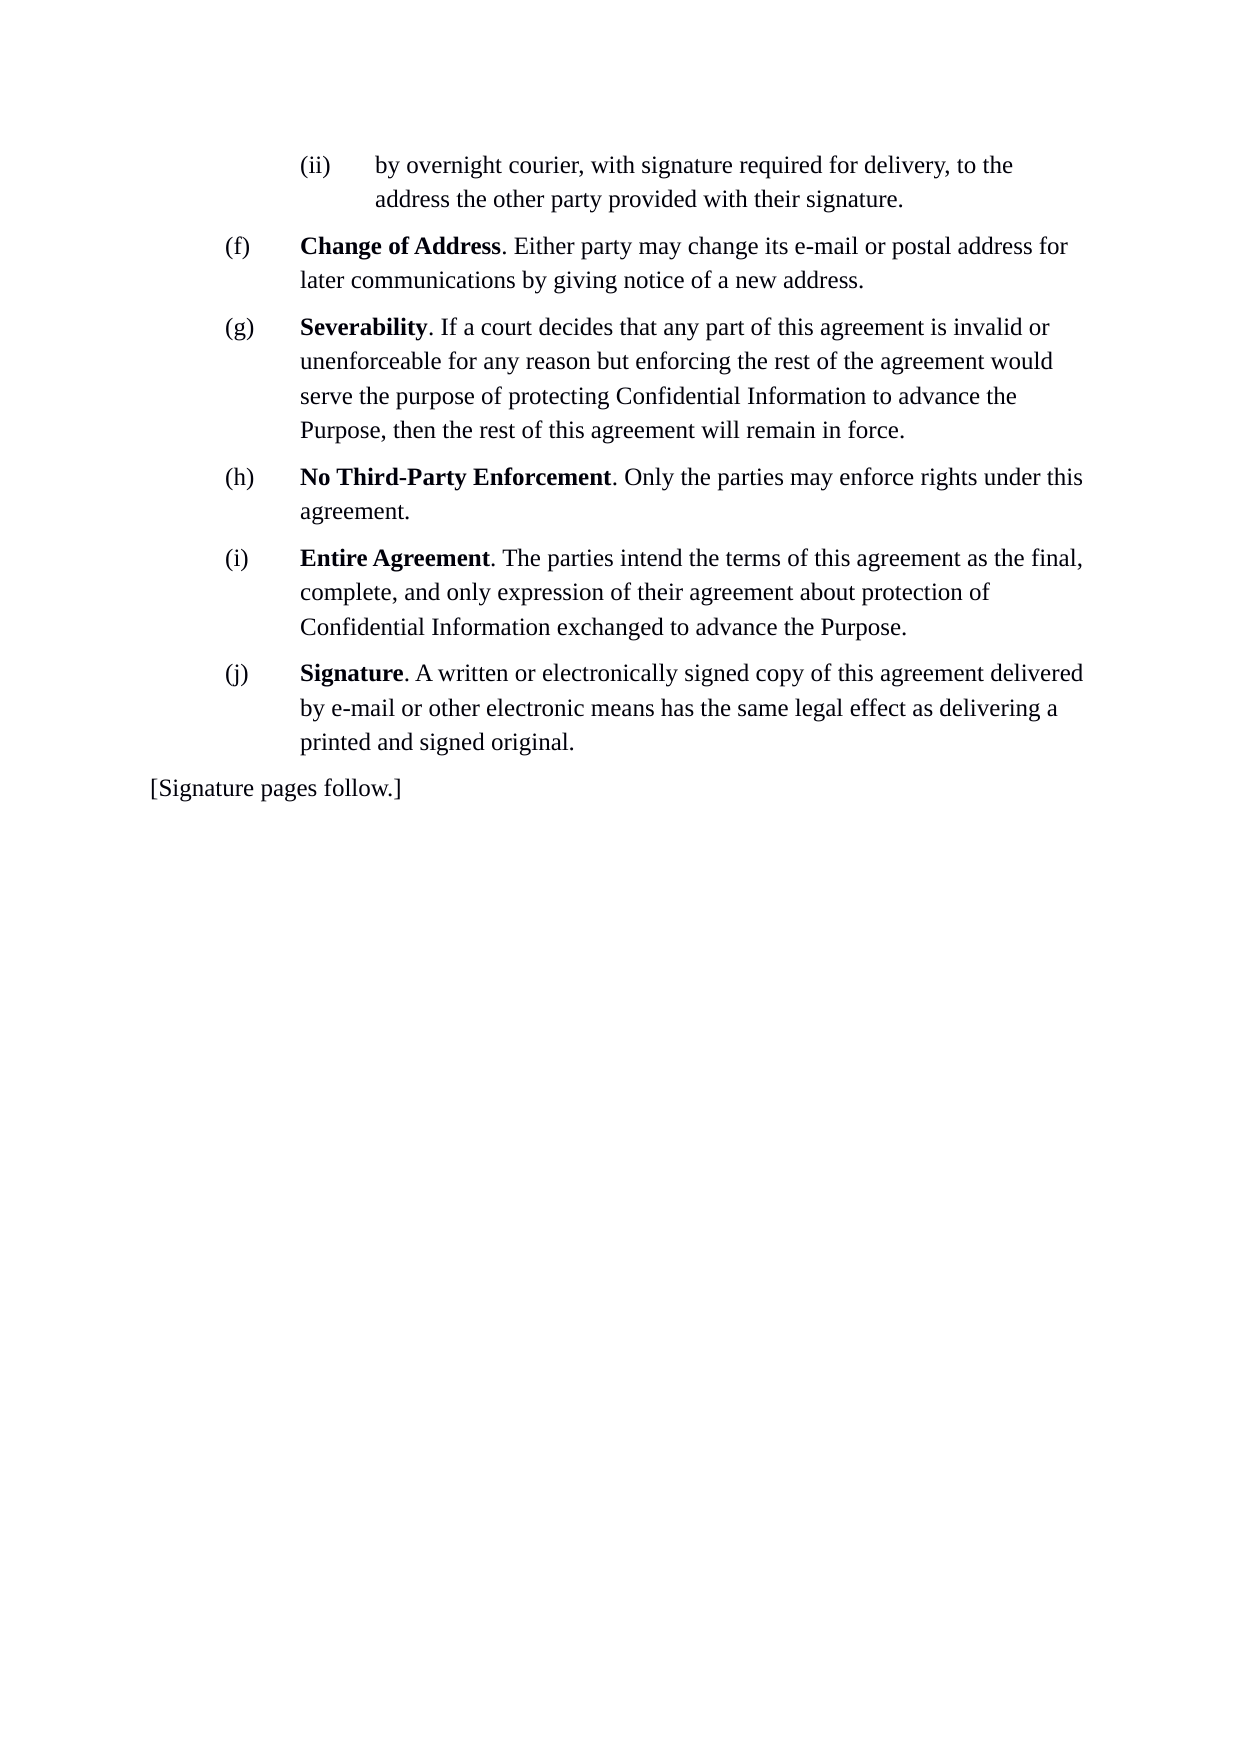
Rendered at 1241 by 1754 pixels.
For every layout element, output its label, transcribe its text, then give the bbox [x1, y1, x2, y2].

text (ii) by overnight courier, with signature required for delivery, to the address the other party provided with their signature. [300, 150, 1090, 213]
text [Signature pages follow.] [150, 773, 1090, 802]
text (j) Signature. A written or electronically signed copy of this agreement delivered by e-mail or other electronic means has the same legal effect as delivering a printed and signed original. [225, 658, 1090, 756]
text (f) Change of Address. Either party may change its e-mail or postal address for later communications by giving notice of a new address. [225, 231, 1090, 294]
text (h) No Third-Party Enforcement. Only the parties may enforce rights under this agreement. [225, 462, 1090, 525]
text (g) Severability. If a court decides that any part of this agreement is invalid or unenforceable for any reason but enforcing the rest of the agreement would serve the purpose of protecting Confidential Information to advance the Purpose, then the rest of this agreement will remain in force. [225, 312, 1090, 444]
text (i) Entire Agreement. The parties intend the terms of this agreement as the final, complete, and only expression of their agreement about protection of Confidential Information exchanged to advance the Purpose. [225, 543, 1090, 640]
